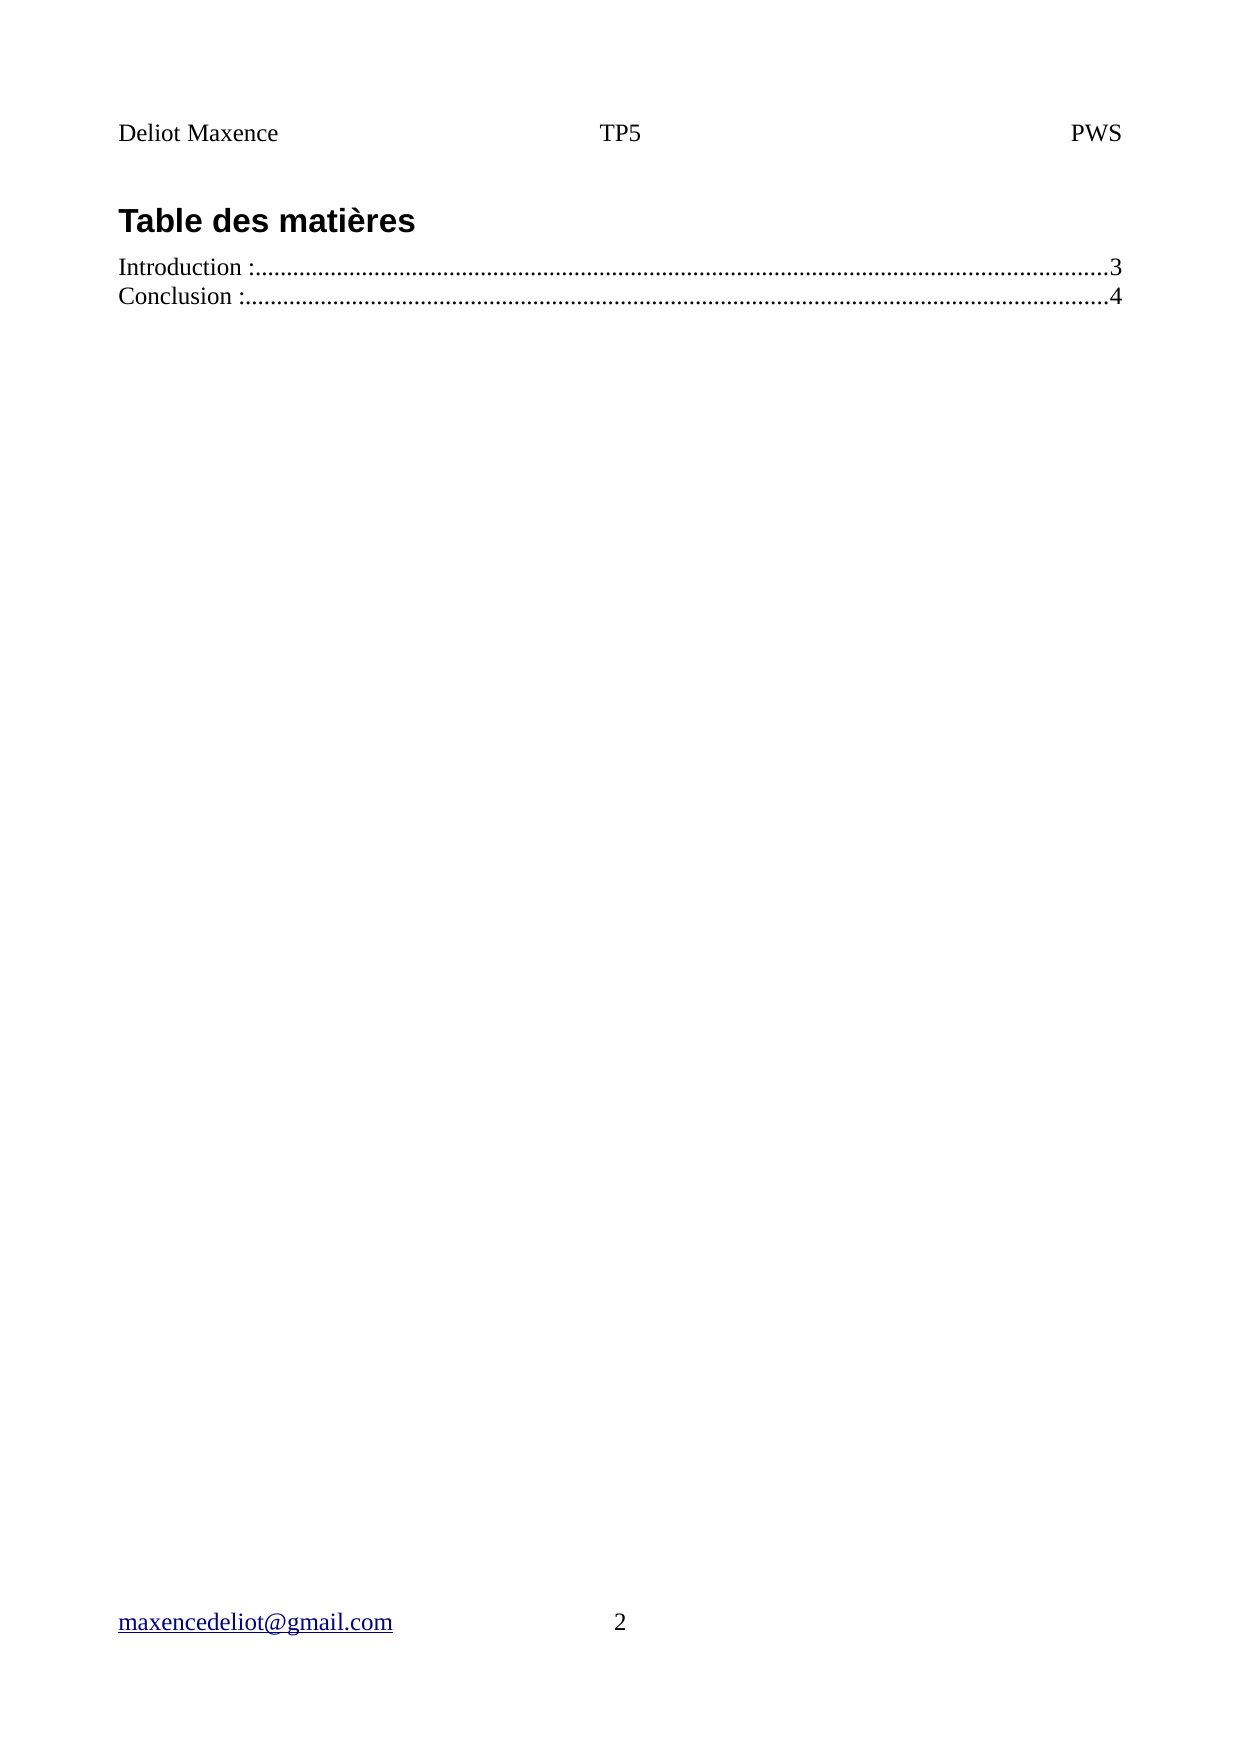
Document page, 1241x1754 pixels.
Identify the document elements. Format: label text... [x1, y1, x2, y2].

text Introduction : 3 [118, 252, 1122, 281]
subtitle Table des matières [118, 201, 1122, 240]
text Conclusion : 4 [118, 281, 1122, 310]
